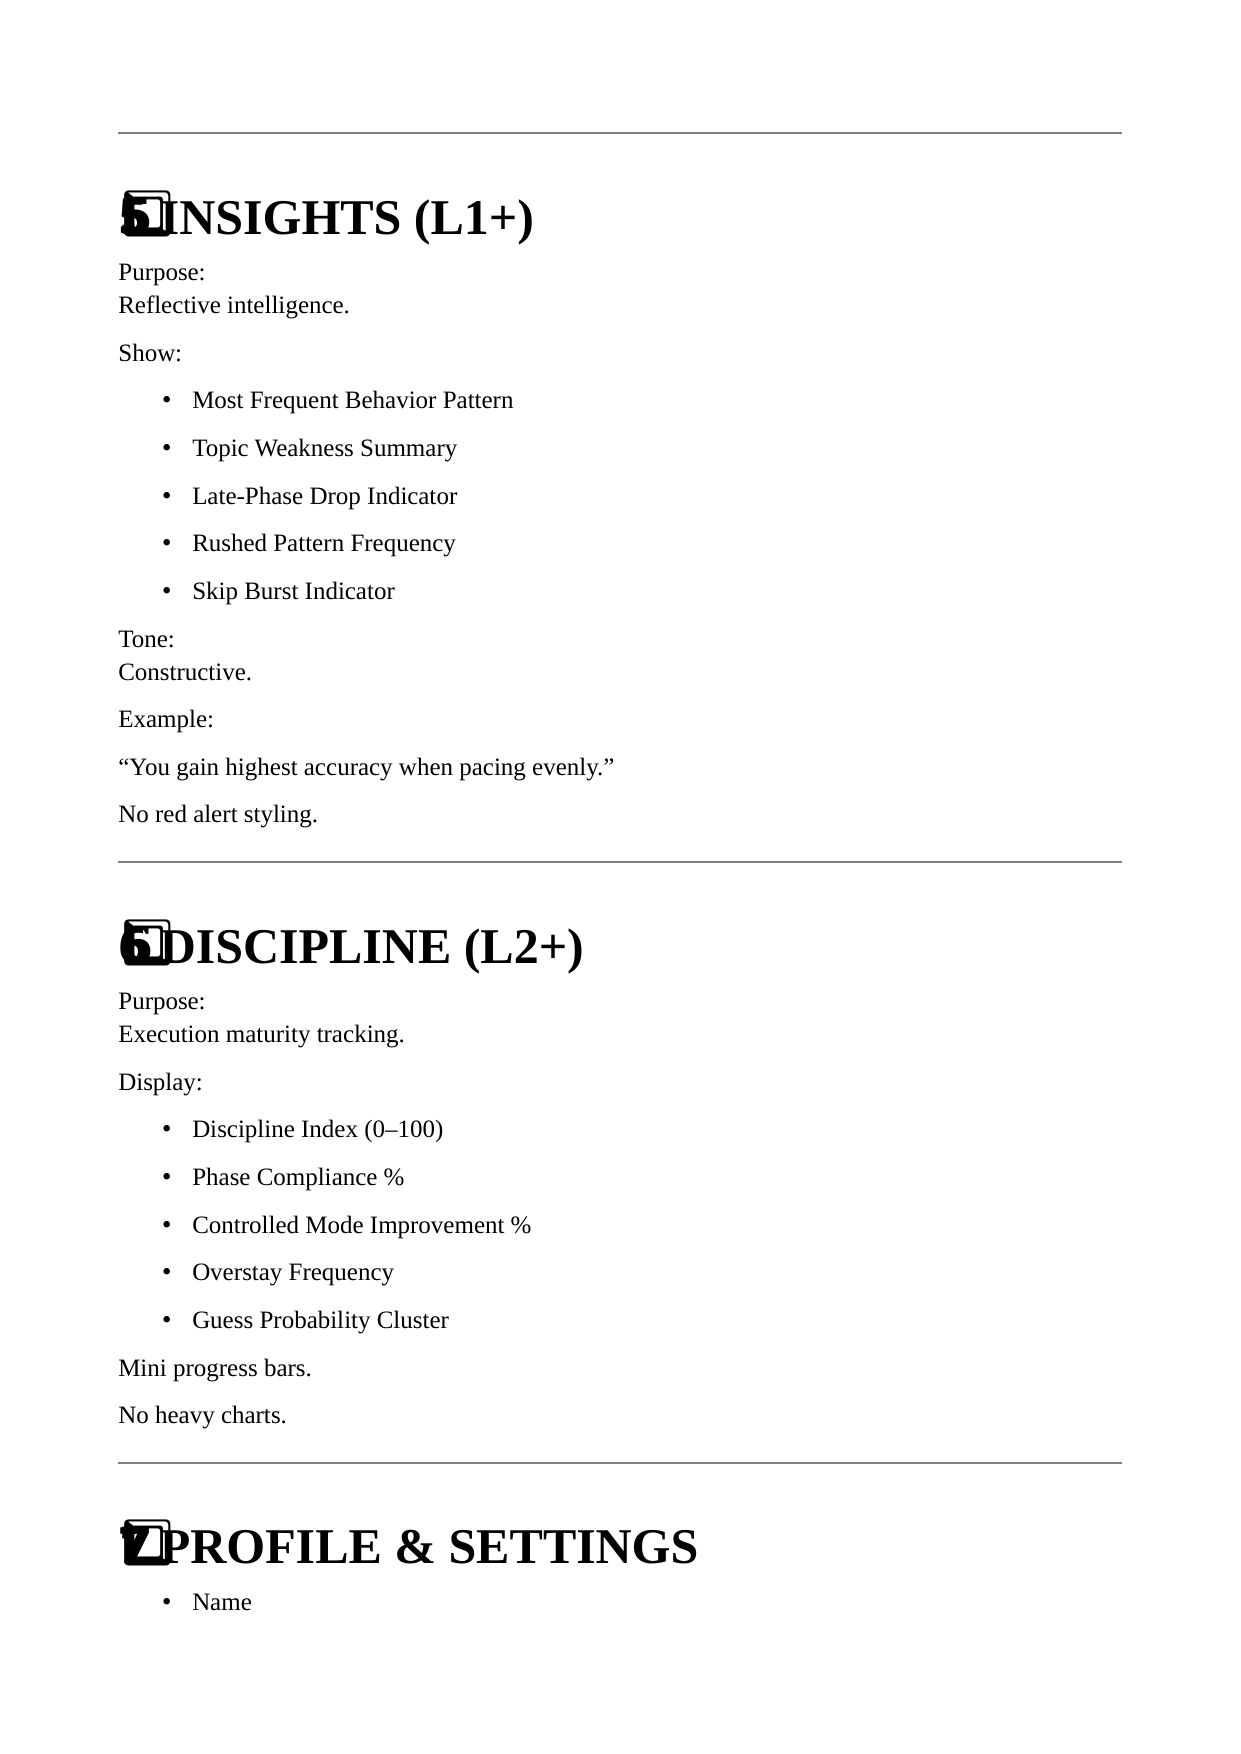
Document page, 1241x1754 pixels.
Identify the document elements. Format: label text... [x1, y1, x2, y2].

text Tone: Constructive. [118, 624, 1122, 685]
text “You gain highest accuracy when pacing evenly.” [118, 752, 1122, 781]
text Example: [118, 704, 1122, 733]
list Skip Burst Indicator [162, 576, 1122, 605]
subtitle 5️⃣ INSIGHTS (L1+) [118, 187, 1122, 245]
text No red alert styling. [118, 799, 1122, 828]
list Most Frequent Behavior Pattern [162, 386, 1122, 414]
list Topic Weakness Summary [162, 433, 1122, 462]
text No heavy charts. [118, 1400, 1122, 1429]
text Mini progress bars. [118, 1353, 1122, 1381]
subtitle 6️⃣ DISCIPLINE (L2+) [118, 916, 1122, 974]
list Controlled Mode Improvement % [162, 1210, 1122, 1238]
list Guess Probability Cluster [162, 1305, 1122, 1334]
text Show: [118, 338, 1122, 367]
text Purpose: Reflective intelligence. [118, 257, 1122, 319]
text Purpose: Execution maturity tracking. [118, 986, 1122, 1048]
list Phase Compliance % [162, 1162, 1122, 1191]
list Name [162, 1587, 1122, 1616]
list Late-Phase Drop Indicator [162, 481, 1122, 509]
list Rushed Pattern Frequency [162, 528, 1122, 557]
text Display: [118, 1067, 1122, 1096]
subtitle 7️⃣ PROFILE & SETTINGS [118, 1517, 1122, 1574]
list Overstay Frequency [162, 1257, 1122, 1286]
list Discipline Index (0–100) [162, 1114, 1122, 1143]
